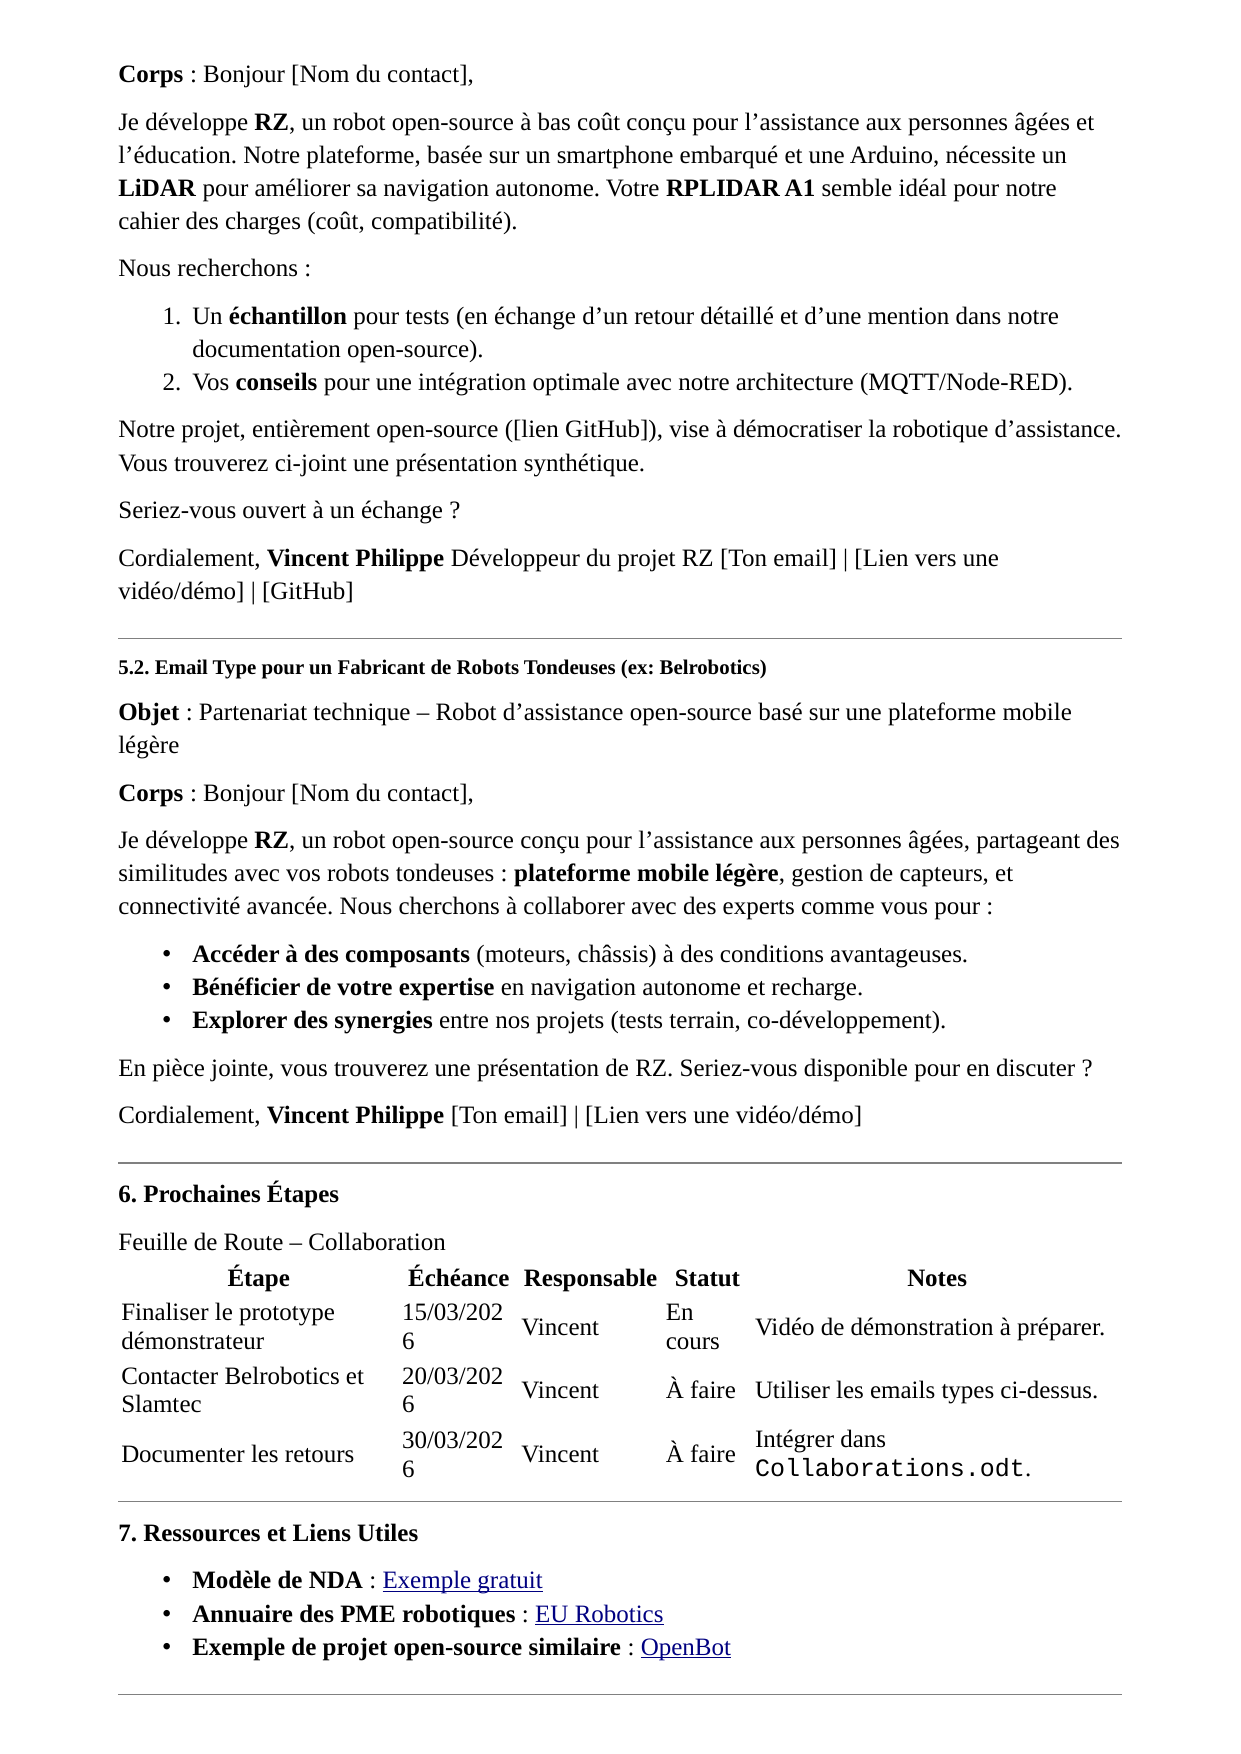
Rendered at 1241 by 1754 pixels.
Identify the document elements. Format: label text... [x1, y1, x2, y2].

text Cordialement, Vincent Philippe Développeur du projet RZ [Ton email] | [Lien vers une vidéo/démo] | [GitHub] [118, 543, 1122, 604]
subtitle 5.2. Email Type pour un Fabricant de Robots Tondeuses (ex: Belrobotics) [118, 655, 1122, 679]
text Je développe RZ, un robot open-source conçu pour l’assistance aux personnes âgées, partageant des similitudes avec vos robots tondeuses : plateforme mobile légère, gestion de capteurs, et connectivité avancée. Nous cherchons à collaborer avec des experts comme vous pour : [118, 825, 1122, 920]
table_cell En cours [663, 1295, 752, 1358]
table_cell Vincent [518, 1295, 663, 1358]
list Exemple de projet open-source similaire : OpenBot [162, 1632, 1122, 1660]
text Corps : Bonjour [Nom du contact], [118, 778, 1122, 806]
text En pièce jointe, vous trouverez une présentation de RZ. Seriez-vous disponible pour en discuter ? [118, 1053, 1122, 1081]
text Corps : Bonjour [Nom du contact], [118, 59, 1122, 88]
table_cell Vidéo de démonstration à préparer. [752, 1295, 1122, 1358]
table_header Responsable [518, 1260, 663, 1294]
table_cell Utiliser les emails types ci-dessus. [752, 1358, 1122, 1421]
list Annuaire des PME robotiques : EU Robotics [162, 1599, 1122, 1627]
table_cell À faire [663, 1421, 752, 1487]
text Je développe RZ, un robot open-source à bas coût conçu pour l’assistance aux personnes âgées et l’éducation. Notre plateforme, basée sur un smartphone embarqué et une Arduino, nécessite un LiDAR pour améliorer sa navigation autonome. Votre RPLIDAR A1 semble idéal pour notre cahier des charges (coût, compatibilité). [118, 107, 1122, 234]
table_cell Vincent [518, 1421, 663, 1487]
table_cell Intégrer dans Collaborations.odt. [752, 1421, 1122, 1487]
list Modèle de NDA : Exemple gratuit [162, 1566, 1122, 1594]
list Vos conseils pour une intégration optimale avec notre architecture (MQTT/Node-RED). [162, 367, 1122, 396]
table_cell Contacter Belrobotics et Slamtec [118, 1358, 399, 1421]
list Bénéficier de votre expertise en navigation autonome et recharge. [162, 972, 1122, 1001]
list Explorer des synergies entre nos projets (tests terrain, co-développement). [162, 1005, 1122, 1034]
text Nous recherchons : [118, 253, 1122, 282]
table_cell À faire [663, 1358, 752, 1421]
table_cell Finaliser le prototype démonstrateur [118, 1295, 399, 1358]
text Notre projet, entièrement open-source ([lien GitHub]), vise à démocratiser la robotique d’assistance. Vous trouverez ci-joint une présentation synthétique. [118, 414, 1122, 476]
table_cell 20/03/2026 [399, 1358, 518, 1421]
table_cell 15/03/2026 [399, 1295, 518, 1358]
table_header Statut [663, 1260, 752, 1294]
text Seriez-vous ouvert à un échange ? [118, 495, 1122, 524]
text Cordialement, Vincent Philippe [Ton email] | [Lien vers une vidéo/démo] [118, 1100, 1122, 1129]
table_cell Vincent [518, 1358, 663, 1421]
table_header Notes [752, 1260, 1122, 1294]
list Un échantillon pour tests (en échange d’un retour détaillé et d’une mention dans notre documentation open-source). [162, 301, 1122, 363]
list Accéder à des composants (moteurs, châssis) à des conditions avantageuses. [162, 939, 1122, 968]
text Objet : Partenariat technique – Robot d’assistance open-source basé sur une plateforme mobile légère [118, 697, 1122, 759]
table_cell Documenter les retours [118, 1421, 399, 1487]
table_cell 30/03/2026 [399, 1421, 518, 1487]
table_header Étape [118, 1260, 399, 1294]
table_header Échéance [399, 1260, 518, 1294]
text Feuille de Route – Collaboration [118, 1227, 1122, 1256]
subtitle 6. Prochaines Étapes [118, 1179, 1122, 1208]
subtitle 7. Ressources et Liens Utiles [118, 1518, 1122, 1547]
